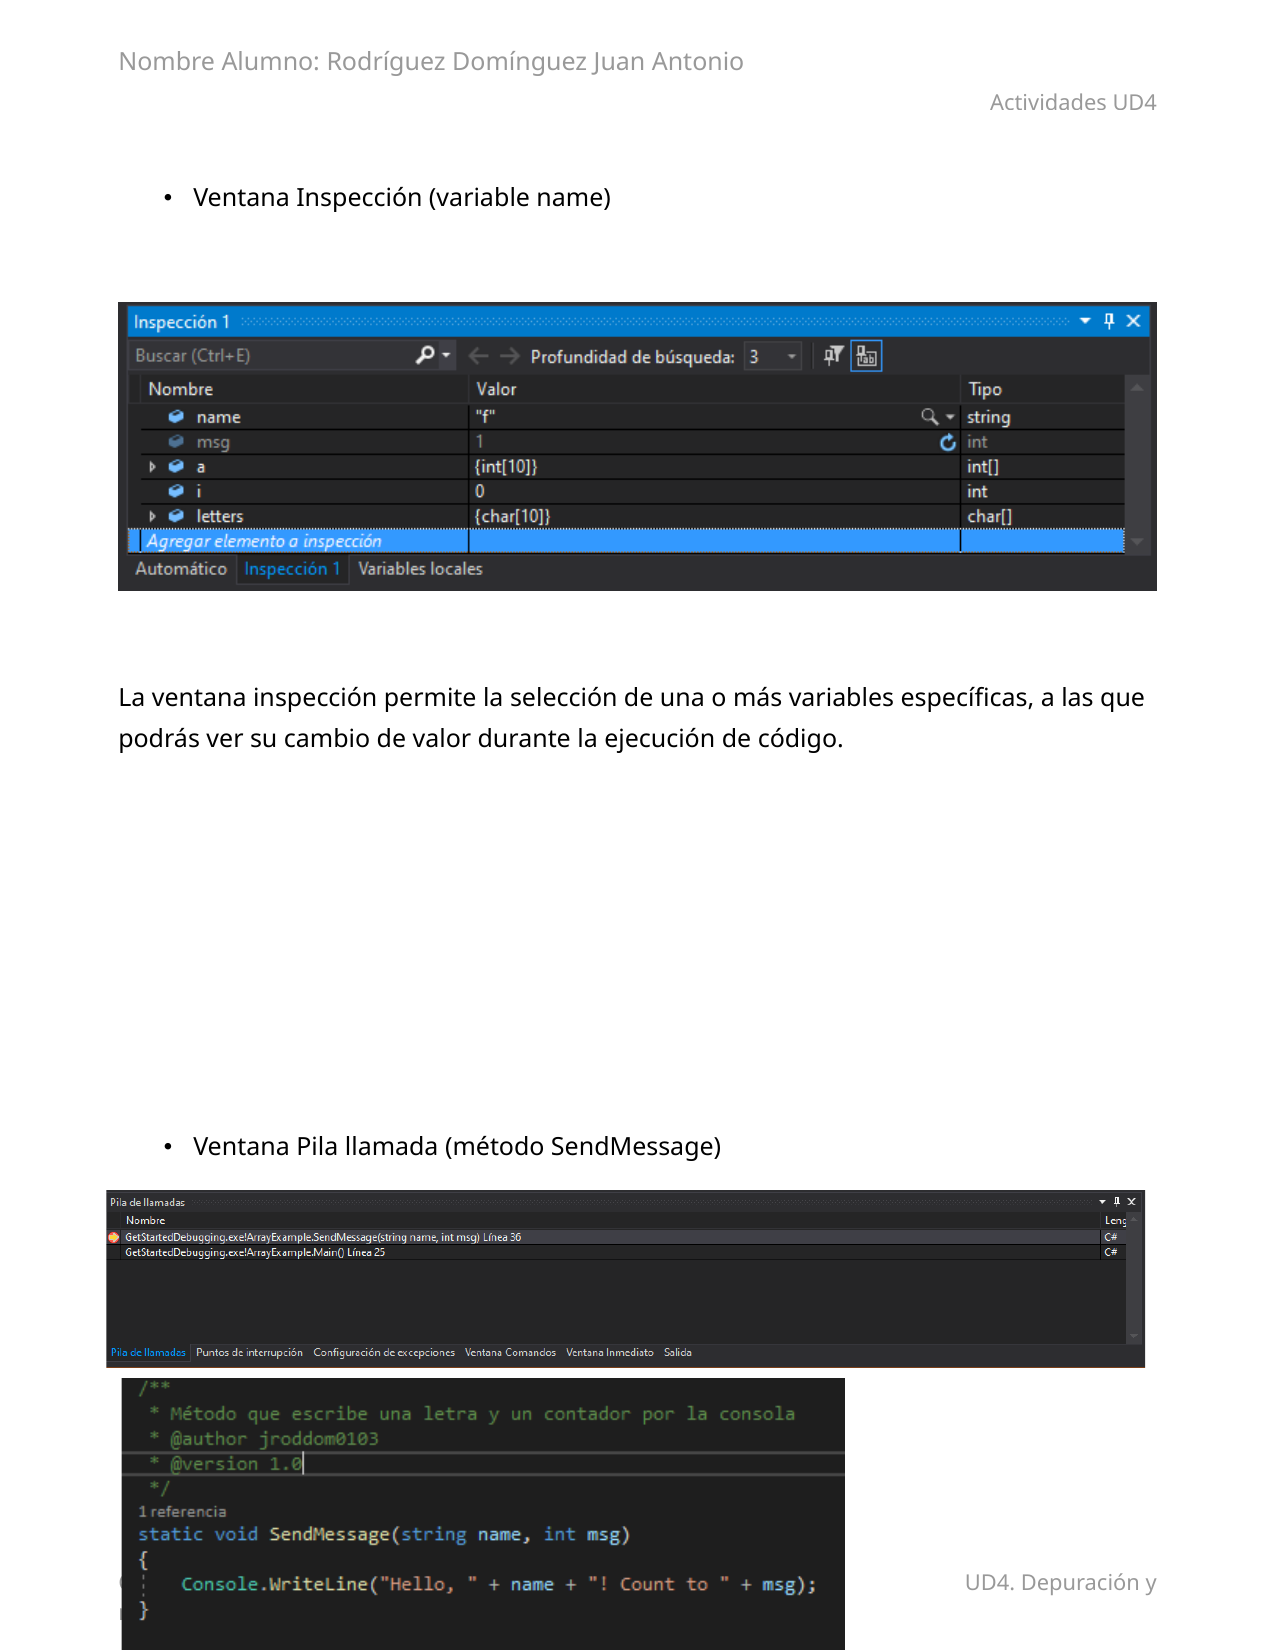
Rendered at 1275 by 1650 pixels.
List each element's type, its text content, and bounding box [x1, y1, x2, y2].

picture [118, 302, 1157, 591]
list Ventana Inspección (variable name) [164, 180, 1157, 214]
picture [121, 1378, 845, 1650]
list Ventana Pila llamada (método SendMessage) [164, 1129, 1157, 1163]
picture [106, 1190, 1146, 1368]
text La ventana inspección permite la selección de una o más variables específicas, a las que podrás ver su cambio de valor durante la ejecución de código. [118, 679, 1157, 754]
